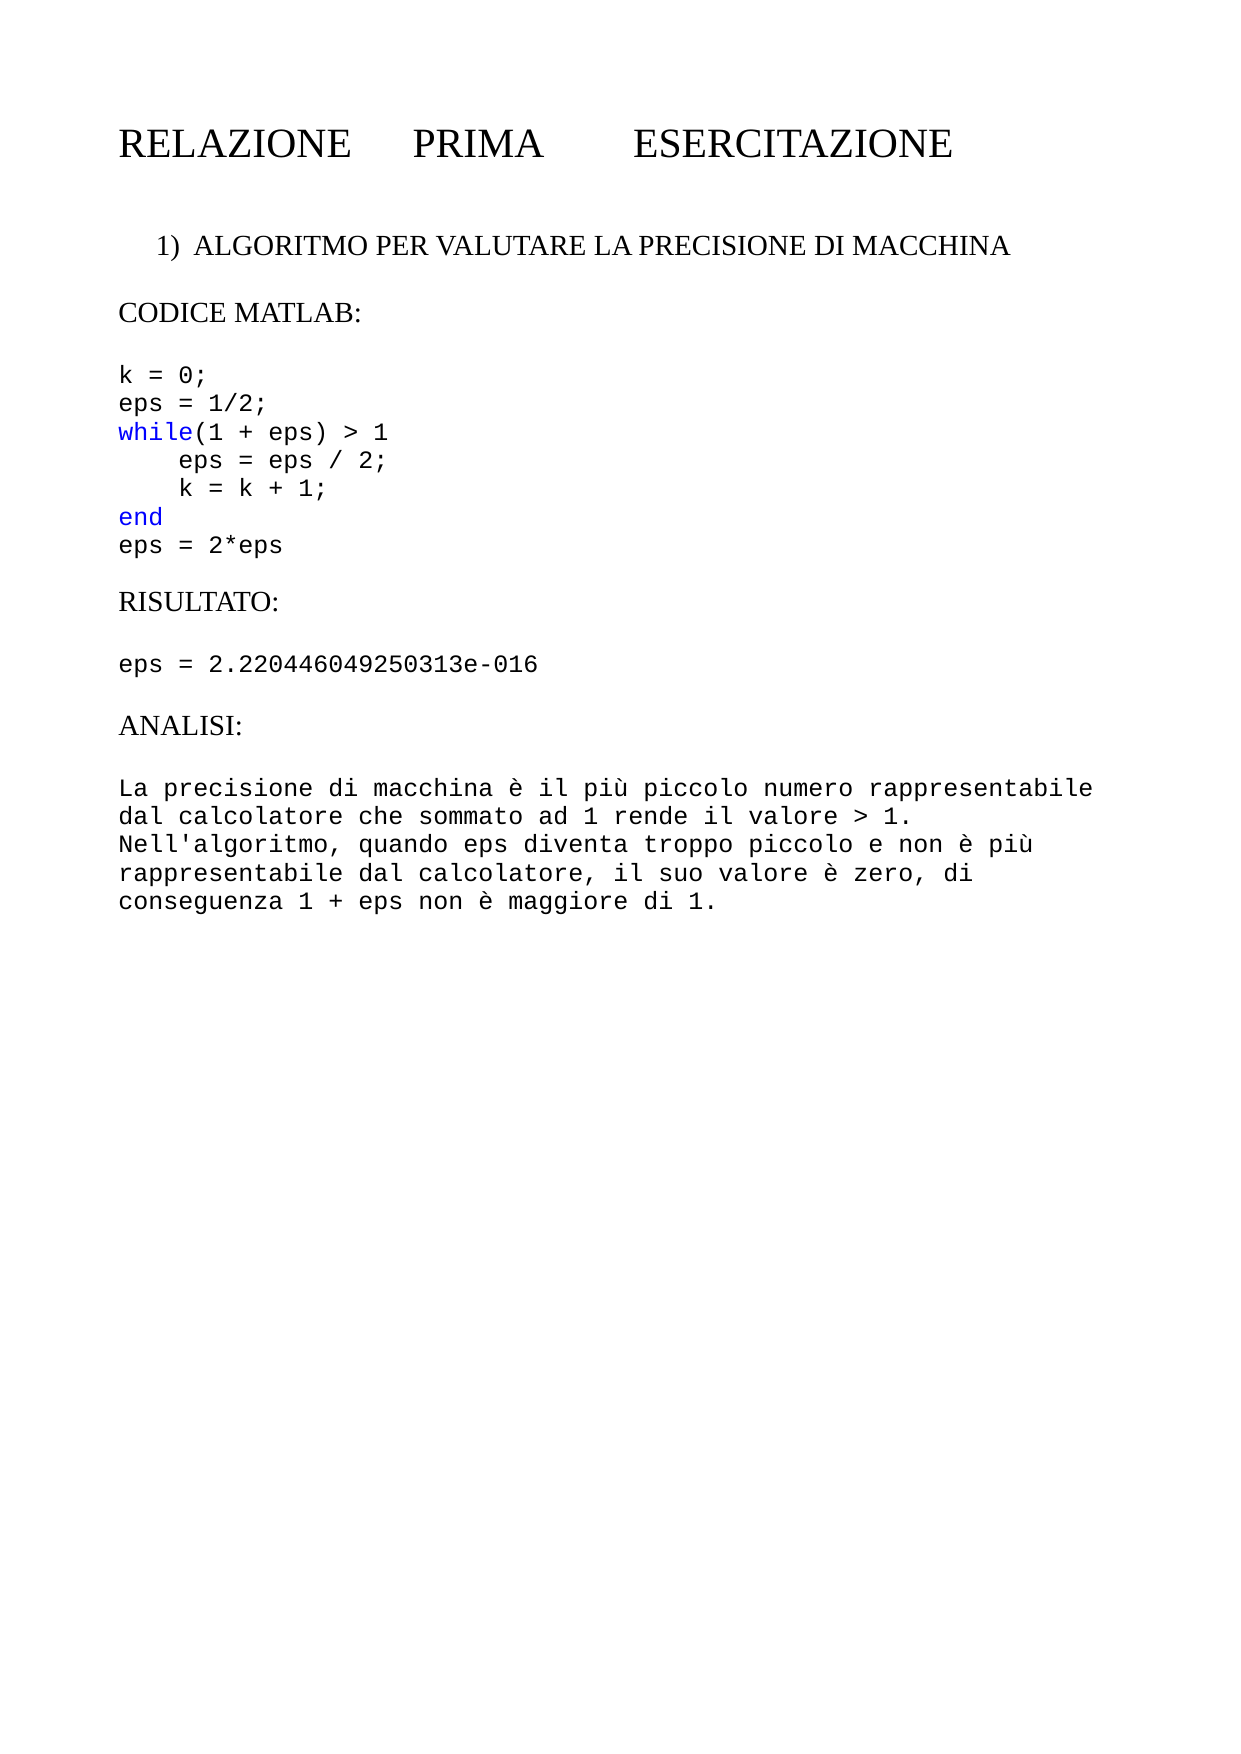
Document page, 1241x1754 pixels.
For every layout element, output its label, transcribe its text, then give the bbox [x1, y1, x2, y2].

text eps = 2*eps [118, 532, 1122, 561]
text eps = 1/2; [118, 391, 1122, 419]
text RELAZIONE PRIMA ESERCITAZIONE [118, 118, 1122, 166]
text eps = eps / 2; [118, 447, 1122, 476]
list ALGORITMO PER VALUTARE LA PRECISIONE DI MACCHINA [156, 228, 1122, 262]
text RISULTATO: [118, 584, 1122, 618]
text eps = 2.220446049250313e-016 [118, 652, 1122, 680]
text k = k + 1; [118, 476, 1122, 504]
text CODICE MATLAB: [118, 295, 1122, 329]
text k = 0; [118, 362, 1122, 391]
text end [118, 504, 1122, 532]
text La precisione di macchina è il più piccolo numero rappresentabile dal calcolatore che sommato ad 1 rende il valore > 1. [118, 775, 1122, 832]
text Nell'algoritmo, quando eps diventa troppo piccolo e non è più rappresentabile dal calcolatore, il suo valore è zero, di conseguenza 1 + eps non è maggiore di 1. [118, 832, 1122, 917]
text ANALISI: [118, 708, 1122, 742]
text while(1 + eps) > 1 [118, 419, 1122, 447]
